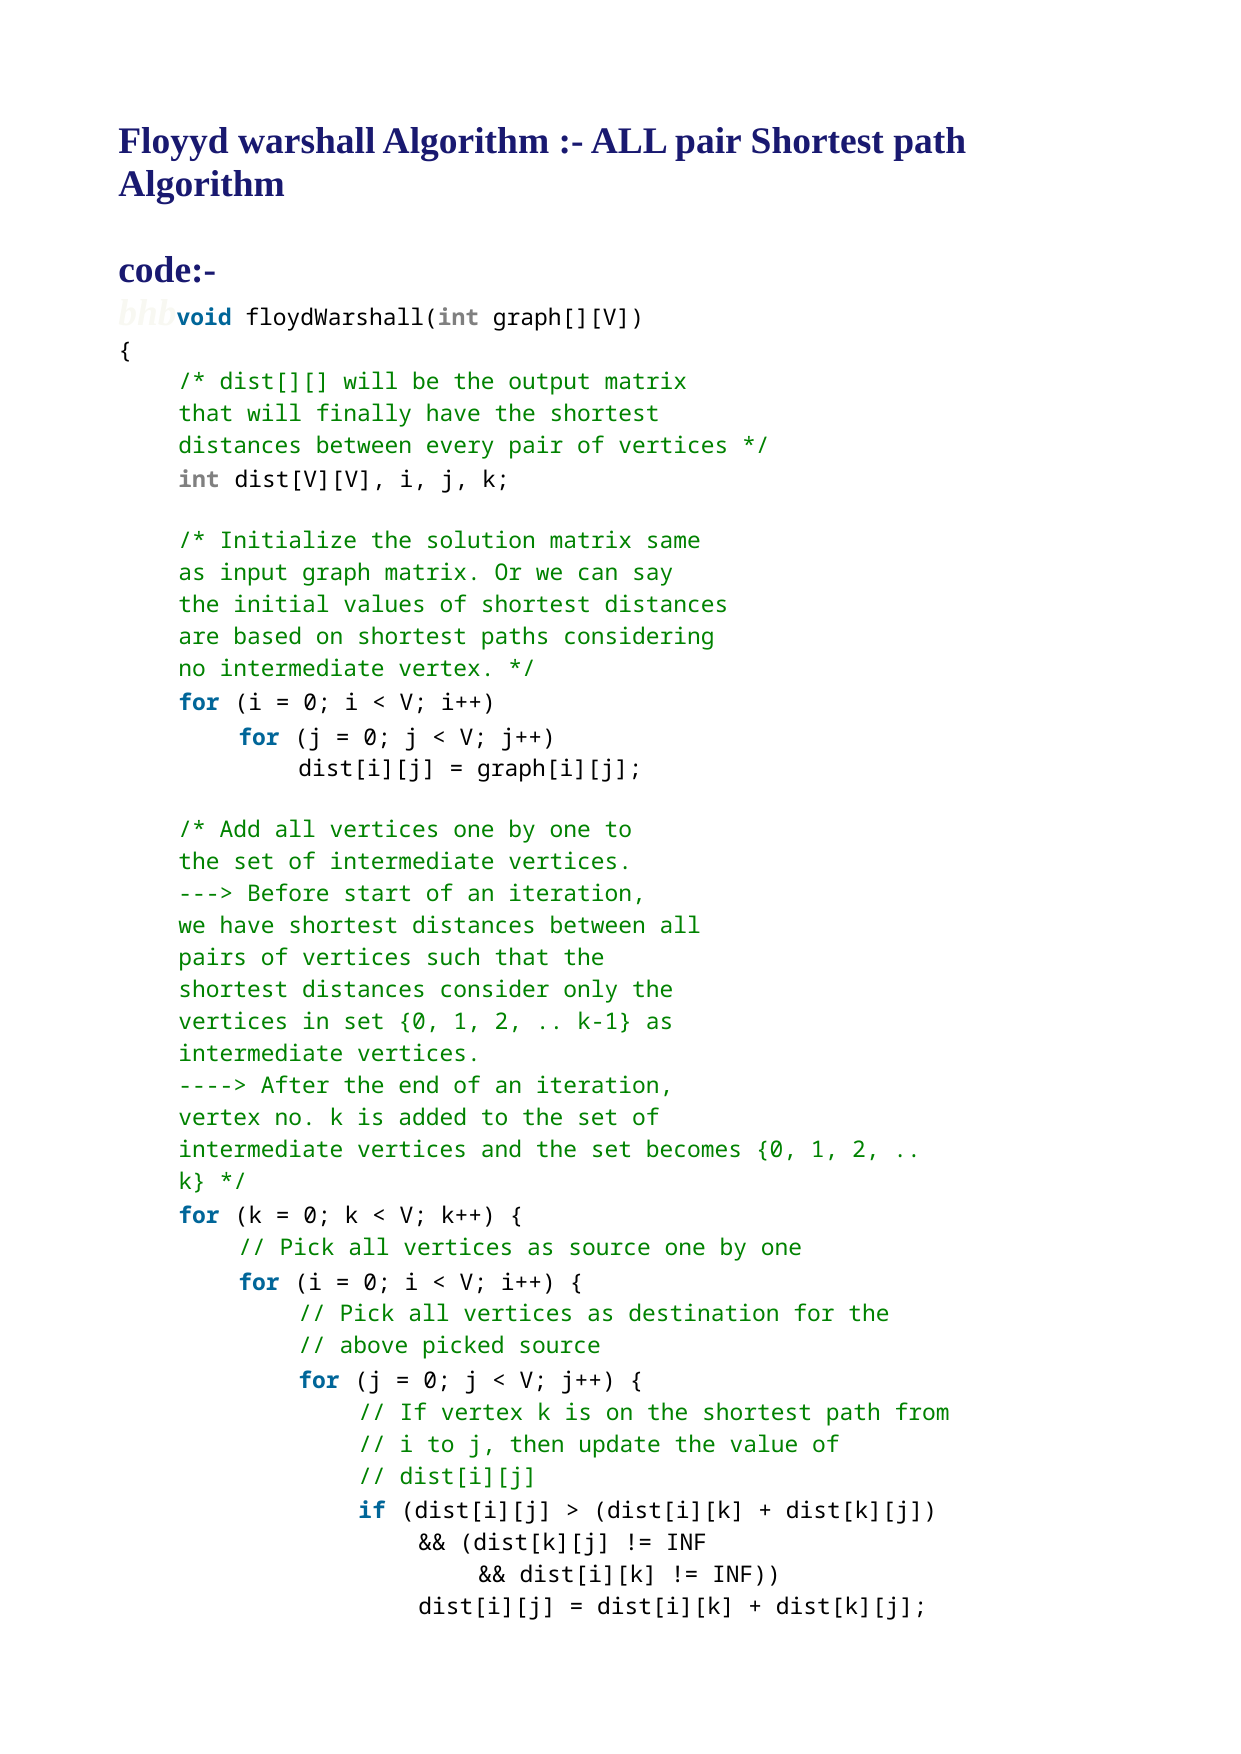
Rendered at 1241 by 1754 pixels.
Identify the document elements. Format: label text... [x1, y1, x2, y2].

text && dist[i][k] != INF)) [118, 1558, 1122, 1590]
text bhbvoid floydWarshall(int graph[][V]) [118, 291, 1122, 334]
text // dist[i][j] [118, 1459, 1122, 1492]
text the initial values of shortest distances [118, 588, 1122, 620]
text for (i = 0; i < V; i++) { [118, 1263, 1122, 1297]
text /* dist[][] will be the output matrix [118, 365, 1122, 397]
text the set of intermediate vertices. [118, 845, 1122, 877]
text // i to j, then update the value of [118, 1428, 1122, 1459]
text // If vertex k is on the shortest path from [118, 1396, 1122, 1428]
text // Pick all vertices as source one by one [118, 1231, 1122, 1263]
text ----> After the end of an iteration, [118, 1069, 1122, 1101]
text { [118, 334, 1122, 365]
text for (j = 0; j < V; j++) { [118, 1361, 1122, 1396]
text vertices in set {0, 1, 2, .. k-1} as [118, 1005, 1122, 1037]
text dist[i][j] = dist[i][k] + dist[k][j]; [118, 1590, 1122, 1622]
text vertex no. k is added to the set of [118, 1101, 1122, 1133]
text pairs of vertices such that the [118, 941, 1122, 973]
text /* Add all vertices one by one to [118, 813, 1122, 845]
text for (i = 0; i < V; i++) [118, 684, 1122, 718]
text intermediate vertices and the set becomes {0, 1, 2, .. [118, 1133, 1122, 1165]
text // above picked source [118, 1329, 1122, 1361]
text /* Initialize the solution matrix same [118, 524, 1122, 556]
text if (dist[i][j] > (dist[i][k] + dist[k][j]) [118, 1492, 1122, 1526]
text for (k = 0; k < V; k++) { [118, 1197, 1122, 1231]
text as input graph matrix. Or we can say [118, 556, 1122, 588]
text // Pick all vertices as destination for the [118, 1297, 1122, 1329]
text ---> Before start of an iteration, [118, 877, 1122, 909]
text k} */ [118, 1165, 1122, 1197]
text that will finally have the shortest [118, 397, 1122, 429]
text code:- [118, 247, 1122, 291]
text Floyyd warshall Algorithm :- ALL pair Shortest path Algorithm [118, 118, 1122, 204]
text are based on shortest paths considering [118, 620, 1122, 652]
text we have shortest distances between all [118, 909, 1122, 941]
text intermediate vertices. [118, 1037, 1122, 1069]
text dist[i][j] = graph[i][j]; [118, 752, 1122, 784]
text && (dist[k][j] != INF [118, 1526, 1122, 1558]
text int dist[V][V], i, j, k; [118, 461, 1122, 495]
text shortest distances consider only the [118, 973, 1122, 1005]
text distances between every pair of vertices */ [118, 429, 1122, 461]
text for (j = 0; j < V; j++) [118, 718, 1122, 752]
text no intermediate vertex. */ [118, 652, 1122, 684]
